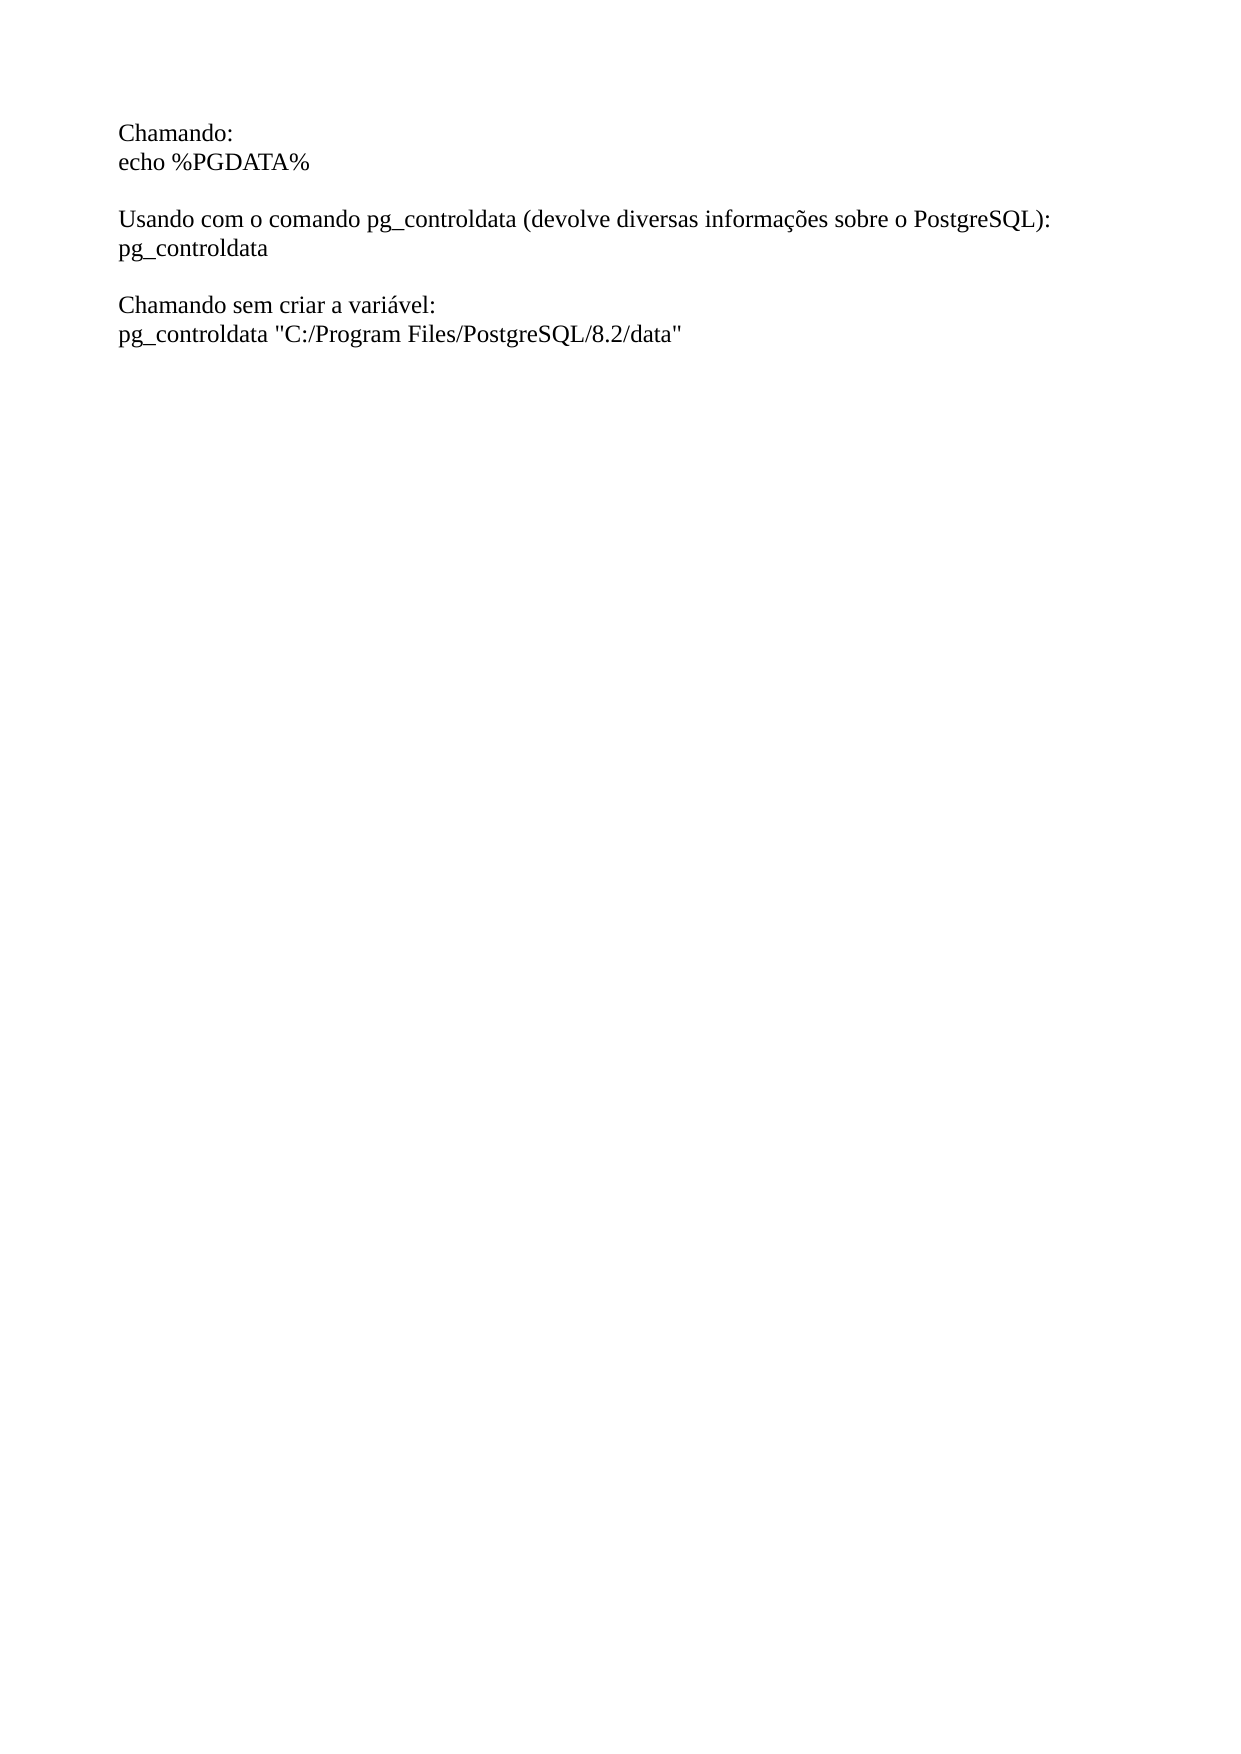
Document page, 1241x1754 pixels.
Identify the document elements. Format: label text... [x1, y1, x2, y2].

text Chamando: [118, 118, 1122, 147]
text echo %PGDATA% [118, 147, 1122, 176]
text pg_controldata "C:/Program Files/PostgreSQL/8.2/data" [118, 319, 1122, 348]
text Chamando sem criar a variável: [118, 291, 1122, 319]
text Usando com o comando pg_controldata (devolve diversas informações sobre o PostgreSQL): [118, 204, 1122, 233]
text pg_controldata [118, 233, 1122, 262]
